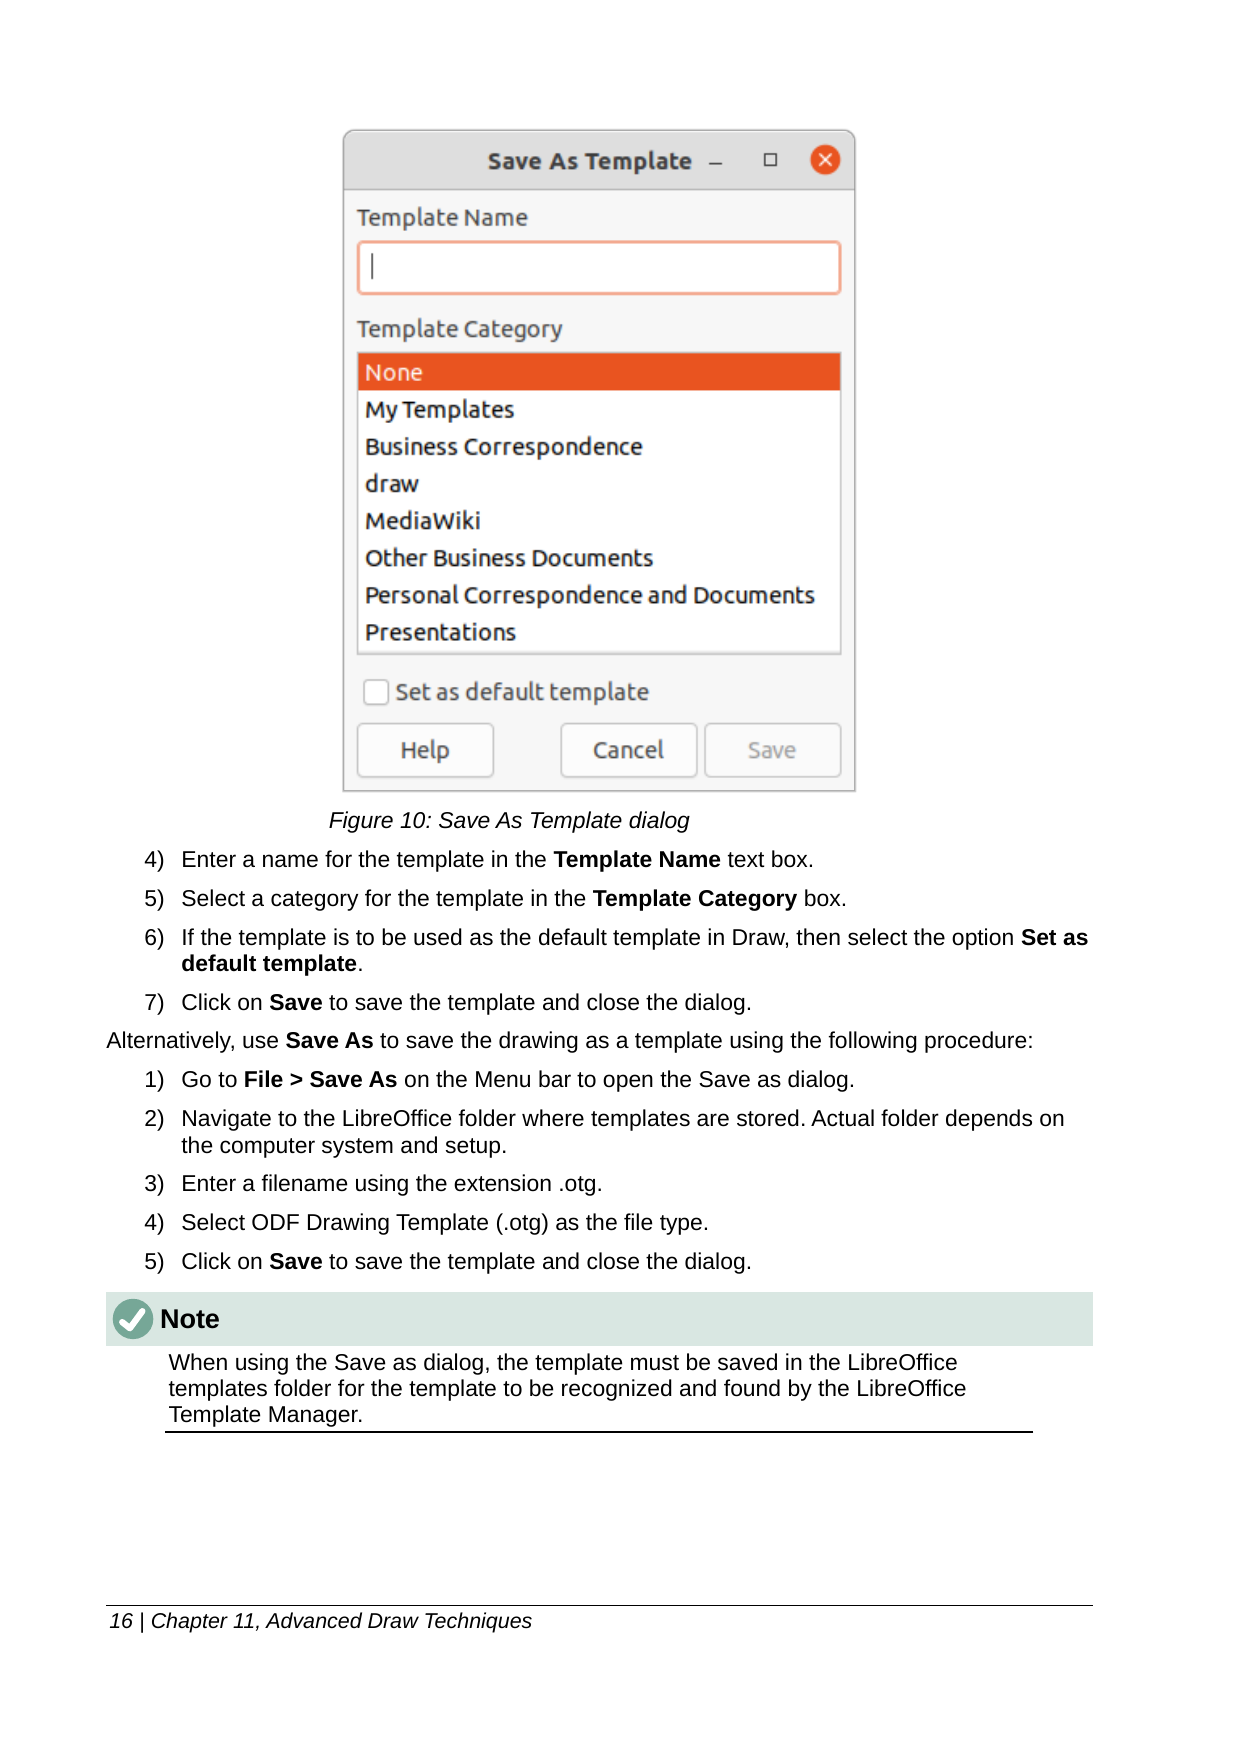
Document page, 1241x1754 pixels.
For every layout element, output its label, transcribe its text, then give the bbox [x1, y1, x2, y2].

text Alternatively, use Save As to save the drawing as a template using the following procedure: [106, 1027, 1093, 1054]
list Go to File > Save As on the Menu bar to open the Save as dialog. [164, 1066, 1093, 1093]
text Figure 10: Save As Template dialog [328, 807, 870, 833]
picture [328, 118, 871, 807]
list Navigate to the LibreOffice folder where templates are stored. Actual folder depends on the computer system and setup. [164, 1105, 1093, 1158]
list If the template is to be used as the default template in Draw, then select the option Set as default template. [164, 923, 1093, 976]
list Click on Save to save the template and close the dialog. [164, 1248, 1093, 1274]
subtitle Note [106, 1292, 1093, 1346]
list Enter a name for the template in the Template Name text box. [164, 846, 1093, 872]
text When using the Save as dialog, the template must be saved in the LibreOffice templates folder for the template to be recognized and found by the LibreOffice Template Manager. [165, 1346, 1033, 1431]
list Select a category for the template in the Template Category box. [164, 884, 1093, 911]
list Select ODF Drawing Template (.otg) as the file type. [164, 1209, 1093, 1236]
list Click on Save to save the template and close the dialog. [164, 989, 1093, 1015]
list Enter a filename using the extension .otg. [164, 1170, 1093, 1197]
